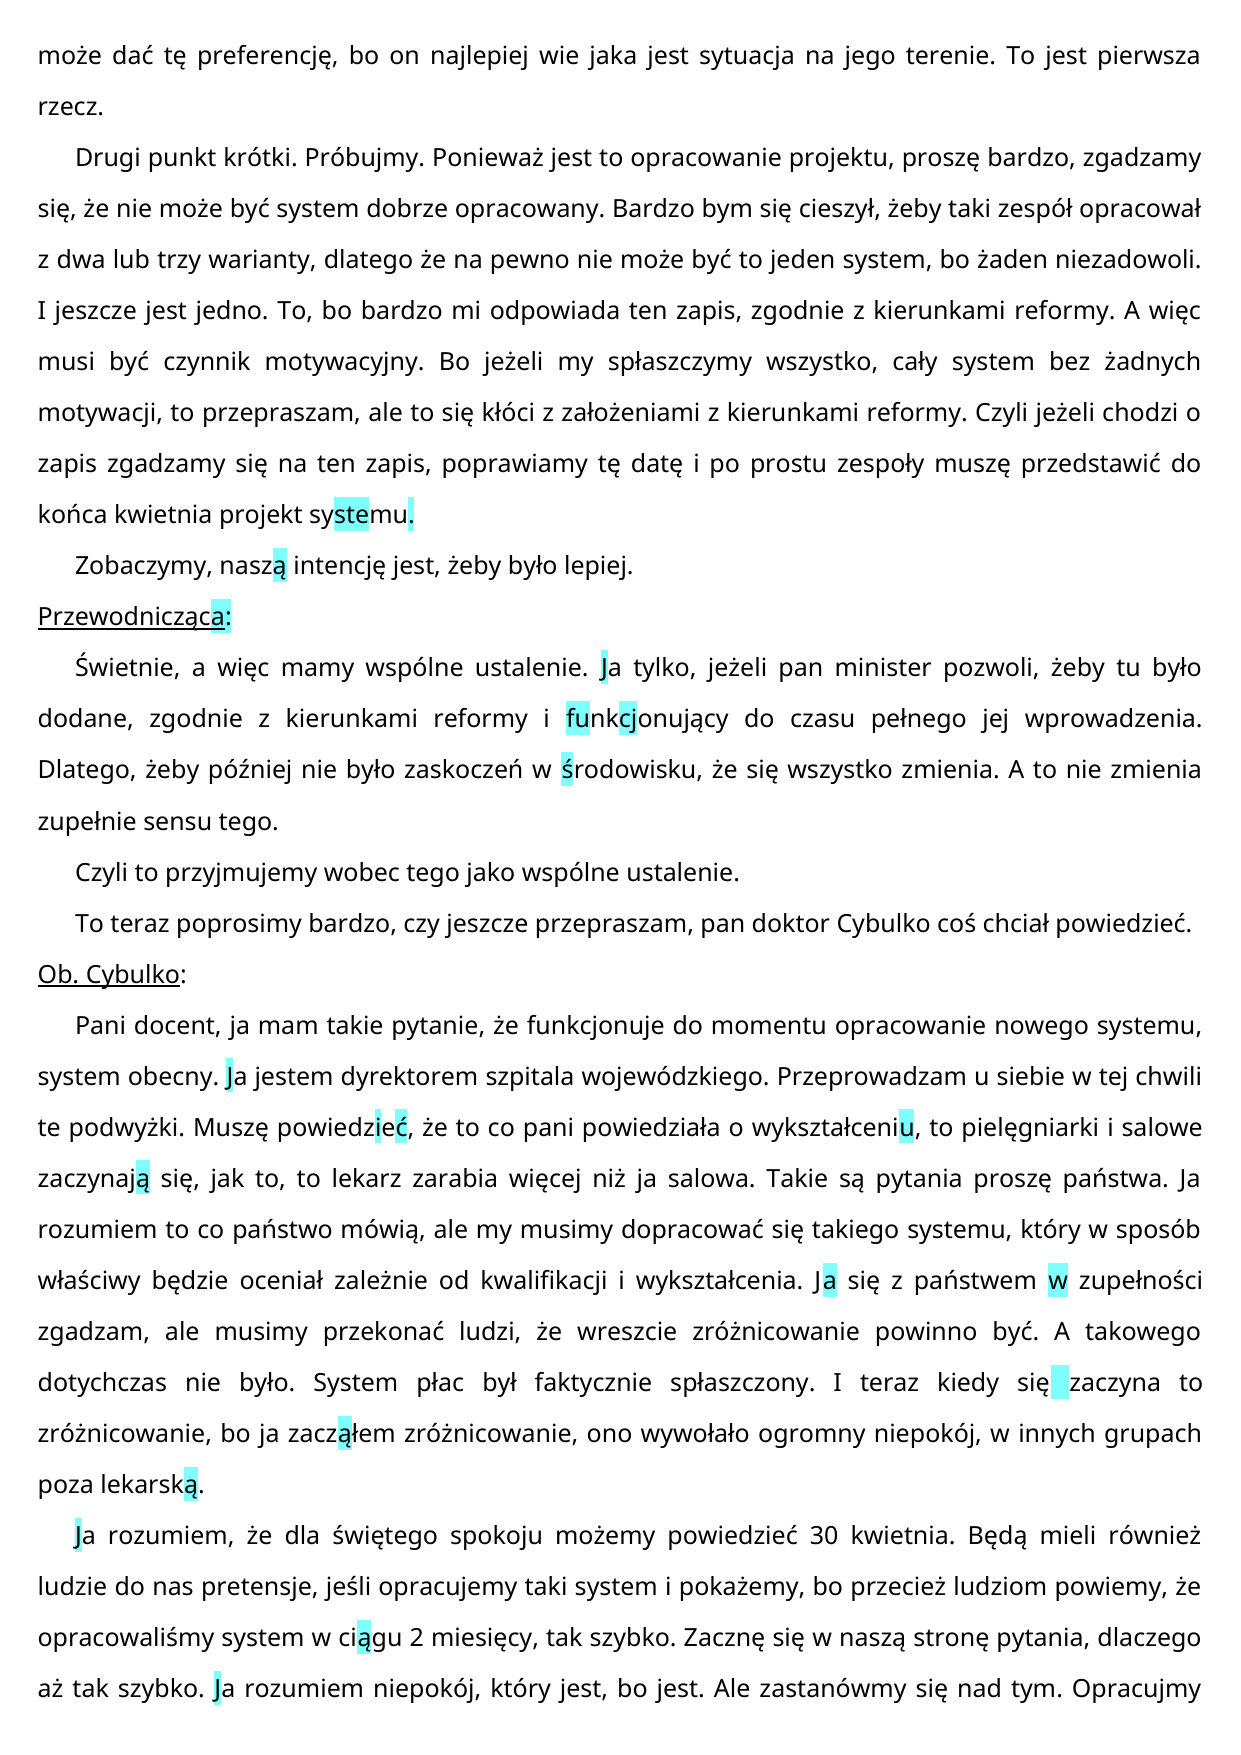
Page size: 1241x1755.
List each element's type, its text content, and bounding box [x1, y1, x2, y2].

text Ob. Cybulko: [37, 956, 1203, 990]
text Ja rozumiem, że dla świętego spokoju możemy powiedzieć 30 kwietnia. Będą mieli również ludzie do nas pretensje, jeśli opracujemy taki system i pokażemy, bo przecież ludziom powiemy, że opracowaliśmy system w ciągu 2 miesięcy, tak szybko. Zacznę się w naszą stronę pytania, dlaczego aż tak szybko. Ja rozumiem niepokój, który jest, bo jest. Ale zastanówmy się nad tym. Opracujmy [37, 1518, 1203, 1705]
text Czyli to przyjmujemy wobec tego jako wspólne ustalenie. [37, 854, 1203, 888]
text To teraz poprosimy bardzo, czy jeszcze przepraszam, pan doktor Cybulko coś chciał powiedzieć. [37, 905, 1203, 939]
text może dać tę preferencję, bo on najlepiej wie jaka jest sytuacja na jego terenie. To jest pierwsza rzecz. [37, 37, 1203, 123]
text Drugi punkt krótki. Próbujmy. Ponieważ jest to opracowanie projektu, proszę bardzo, zgadzamy się, że nie może być system dobrze opracowany. Bardzo bym się cieszył, żeby taki zespół opracował z dwa lub trzy warianty, dlatego że na pewno nie może być to jeden system, bo żaden niezadowoli. I jeszcze jest jedno. To, bo bardzo mi odpowiada ten zapis, zgodnie z kierunkami reformy. A więc musi być czynnik motywacyjny. Bo jeżeli my spłaszczymy wszystko, cały system bez żadnych motywacji, to przepraszam, ale to się kłóci z założeniami z kierunkami reformy. Czyli jeżeli chodzi o zapis zgadzamy się na ten zapis, poprawiamy tę datę i po prostu zespoły muszę przedstawić do końca kwietnia projekt systemu. [37, 139, 1203, 531]
text Zobaczymy, naszą intencję jest, żeby było lepiej. [37, 548, 1203, 582]
text Pani docent, ja mam takie pytanie, że funkcjonuje do momentu opracowanie nowego systemu, system obecny. Ja jestem dyrektorem szpitala wojewódzkiego. Przeprowadzam u siebie w tej chwili te podwyżki. Muszę powiedzieć, że to co pani powiedziała o wykształceniu, to pielęgniarki i salowe zaczynają się, jak to, to lekarz zarabia więcej niż ja salowa. Takie są pytania proszę państwa. Ja rozumiem to co państwo mówią, ale my musimy dopracować się takiego systemu, który w sposób właściwy będzie oceniał zależnie od kwalifikacji i wykształcenia. Ja się z państwem w zupełności zgadzam, ale musimy przekonać ludzi, że wreszcie zróżnicowanie powinno być. A takowego dotychczas nie było. System płac był faktycznie spłaszczony. I teraz kiedy się zaczyna to zróżnicowanie, bo ja zacząłem zróżnicowanie, ono wywołało ogromny niepokój, w innych grupach poza lekarską. [37, 1007, 1203, 1501]
text Przewodnicząca: [37, 599, 1203, 633]
text Świetnie, a więc mamy wspólne ustalenie. Ja tylko, jeżeli pan minister pozwoli, żeby tu było dodane, zgodnie z kierunkami reformy i funkcjonujący do czasu pełnego jej wprowadzenia. Dlatego, żeby później nie było zaskoczeń w środowisku, że się wszystko zmienia. A to nie zmienia zupełnie sensu tego. [37, 650, 1203, 837]
